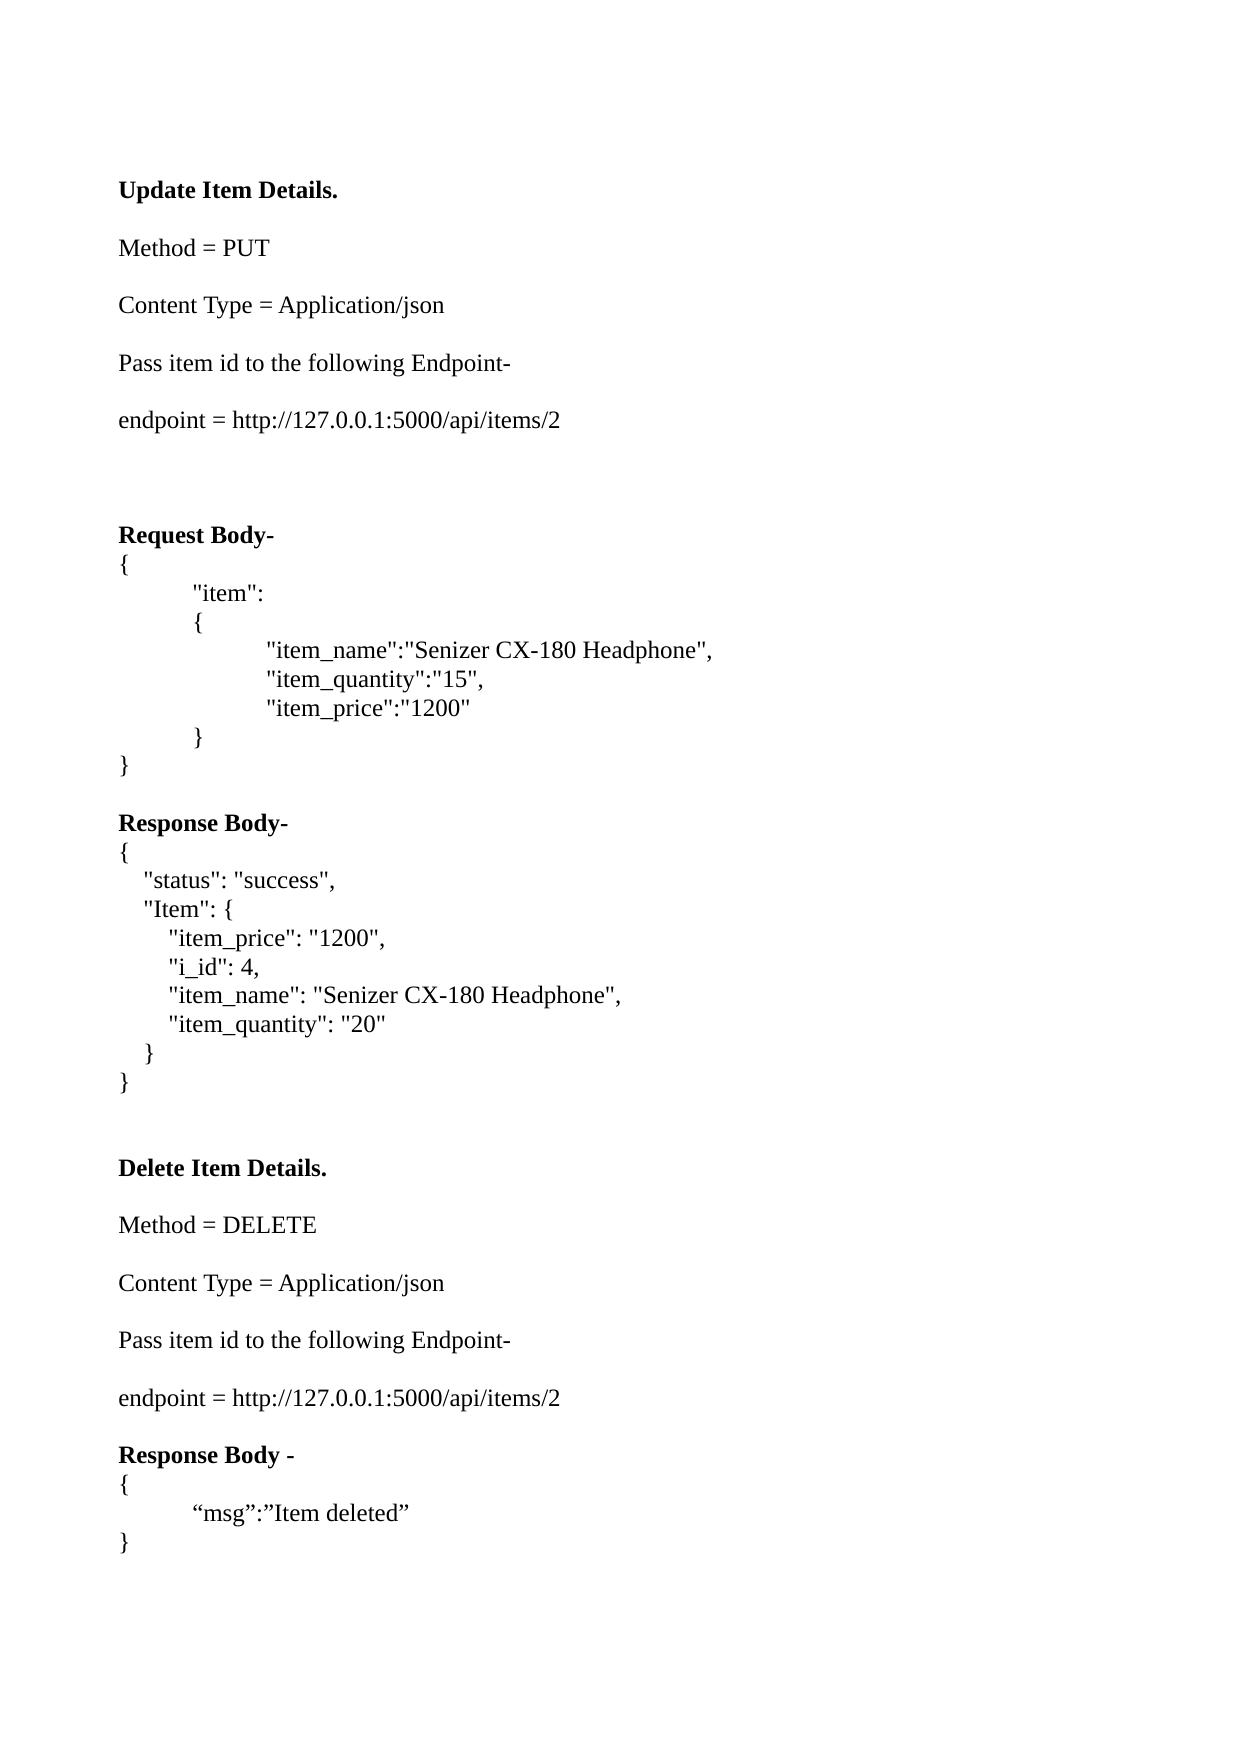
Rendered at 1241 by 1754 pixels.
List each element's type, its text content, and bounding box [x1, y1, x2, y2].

text } [118, 1038, 1122, 1067]
text } [118, 1527, 1122, 1556]
text { [118, 1469, 1122, 1498]
text Update Item Details. [118, 176, 1122, 204]
text { [118, 837, 1122, 866]
text "item_price": "1200", [118, 923, 1122, 952]
text "item": [118, 578, 1122, 607]
text } [118, 1067, 1122, 1096]
text } [118, 722, 1122, 751]
text “msg”:”Item deleted” [118, 1498, 1122, 1527]
text { [118, 607, 1122, 636]
text Method = PUT [118, 233, 1122, 262]
text Content Type = Application/json [118, 1268, 1122, 1297]
text "item_price":"1200" [118, 693, 1122, 722]
text endpoint = http://127.0.0.1:5000/api/items/2 [118, 1383, 1122, 1412]
text "status": "success", [118, 866, 1122, 894]
text { [118, 549, 1122, 578]
text Pass item id to the following Endpoint- [118, 348, 1122, 377]
text Request Body- [118, 521, 1122, 549]
text Pass item id to the following Endpoint- [118, 1326, 1122, 1354]
text Content Type = Application/json [118, 291, 1122, 319]
text "item_quantity": "20" [118, 1009, 1122, 1038]
text } [118, 751, 1122, 779]
text Response Body- [118, 808, 1122, 837]
text "i_id": 4, [118, 952, 1122, 981]
text "item_name":"Senizer CX-180 Headphone", [118, 636, 1122, 664]
text Response Body - [118, 1441, 1122, 1469]
text "item_name": "Senizer CX-180 Headphone", [118, 981, 1122, 1009]
text Delete Item Details. [118, 1153, 1122, 1182]
text endpoint = http://127.0.0.1:5000/api/items/2 [118, 406, 1122, 434]
text Method = DELETE [118, 1211, 1122, 1239]
text "Item": { [118, 894, 1122, 923]
text "item_quantity":"15", [118, 664, 1122, 693]
